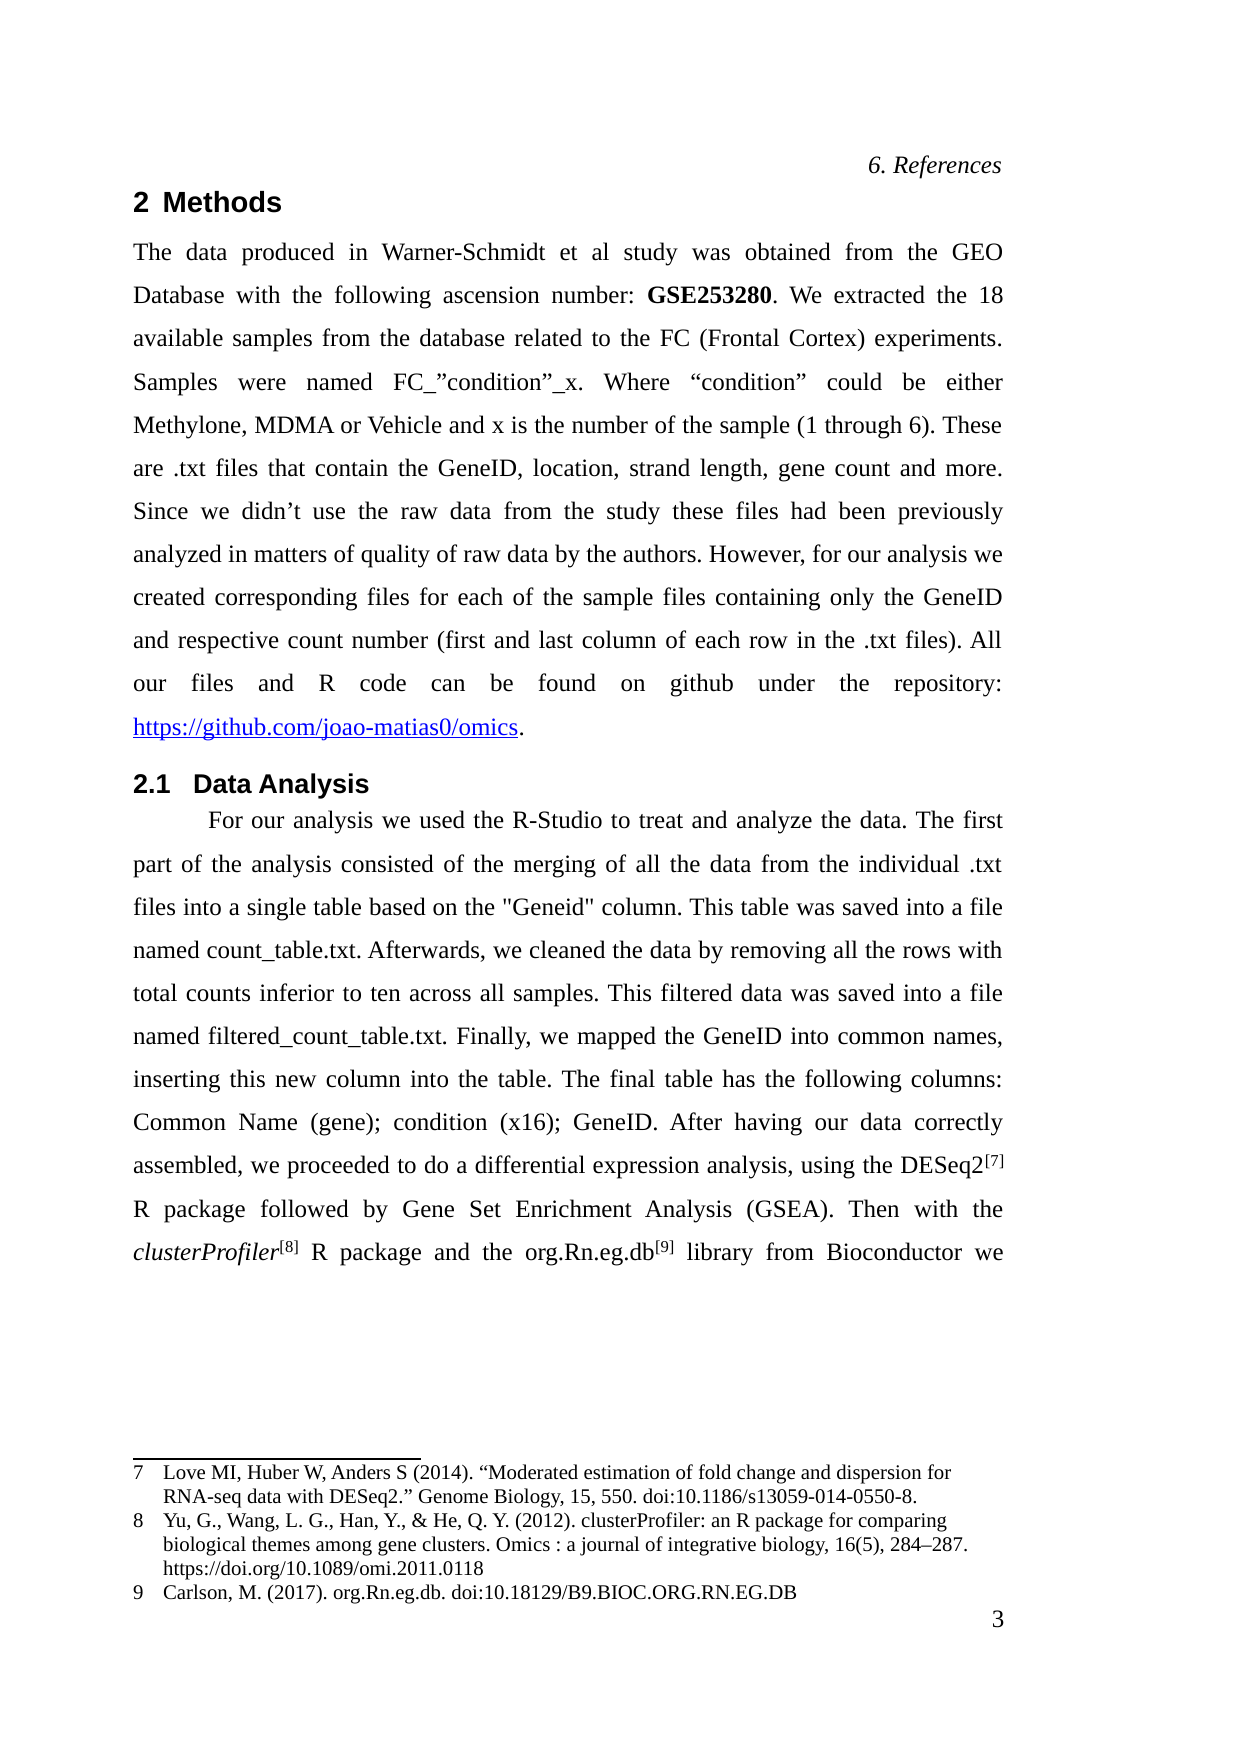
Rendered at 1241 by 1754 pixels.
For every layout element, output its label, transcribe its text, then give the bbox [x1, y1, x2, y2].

text For our analysis we used the R-Studio to treat and analyze the data. The first part of the analysis consisted of the merging of all the data from the individual .txt files into a single table based on the "Geneid" column. This table was saved into a file named count_table.txt. Afterwards, we cleaned the data by removing all the rows with total counts inferior to ten across all samples. This filtered data was saved into a file named filtered_count_table.txt. Finally, we mapped the GeneID into common names, inserting this new column into the table. The final table has the following columns: Common Name (gene); condition (x16); GeneID. After having our data correctly assembled, we proceeded to do a differential expression analysis, using the DESeq2[] R package followed by Gene Set Enrichment Analysis (GSEA). Then with the clusterProfiler[] R package and the org.Rn.eg.db[] library from Bioconductor we [133, 806, 1004, 1266]
subtitle Data Analysis [133, 768, 1004, 799]
text Yu, G., Wang, L. G., Han, Y., & He, Q. Y. (2012). clusterProfiler: an R package for comparing biological themes among gene clusters. Omics : a journal of integrative biology, 16(5), 284–287. https://doi.org/10.1089/omi.2011.0118 [133, 1508, 1004, 1580]
subtitle Methods [133, 185, 1004, 219]
text Carlson, M. (2017). org.Rn.eg.db. doi:10.18129/B9.BIOC.ORG.RN.EG.DB [133, 1580, 1004, 1604]
text Love MI, Huber W, Anders S (2014). “Moderated estimation of fold change and dispersion for RNA-seq data with DESeq2.” Genome Biology, 15, 550. doi:10.1186/s13059-014-0550-8. [133, 1459, 1004, 1508]
text The data produced in Warner-Schmidt et al study was obtained from the GEO Database with the following ascension number: GSE253280. We extracted the 18 available samples from the database related to the FC (Frontal Cortex) experiments. Samples were named FC_”condition”_x. Where “condition” could be either Methylone, MDMA or Vehicle and x is the number of the sample (1 through 6). These are .txt files that contain the GeneID, location, strand length, gene count and more. Since we didn’t use the raw data from the study these files had been previously analyzed in matters of quality of raw data by the authors. However, for our analysis we created corresponding files for each of the sample files containing only the GeneID and respective count number (first and last column of each row in the .txt files). All our files and R code can be found on github under the repository: https://github.com/joao-matias0/omics. [133, 237, 1004, 740]
